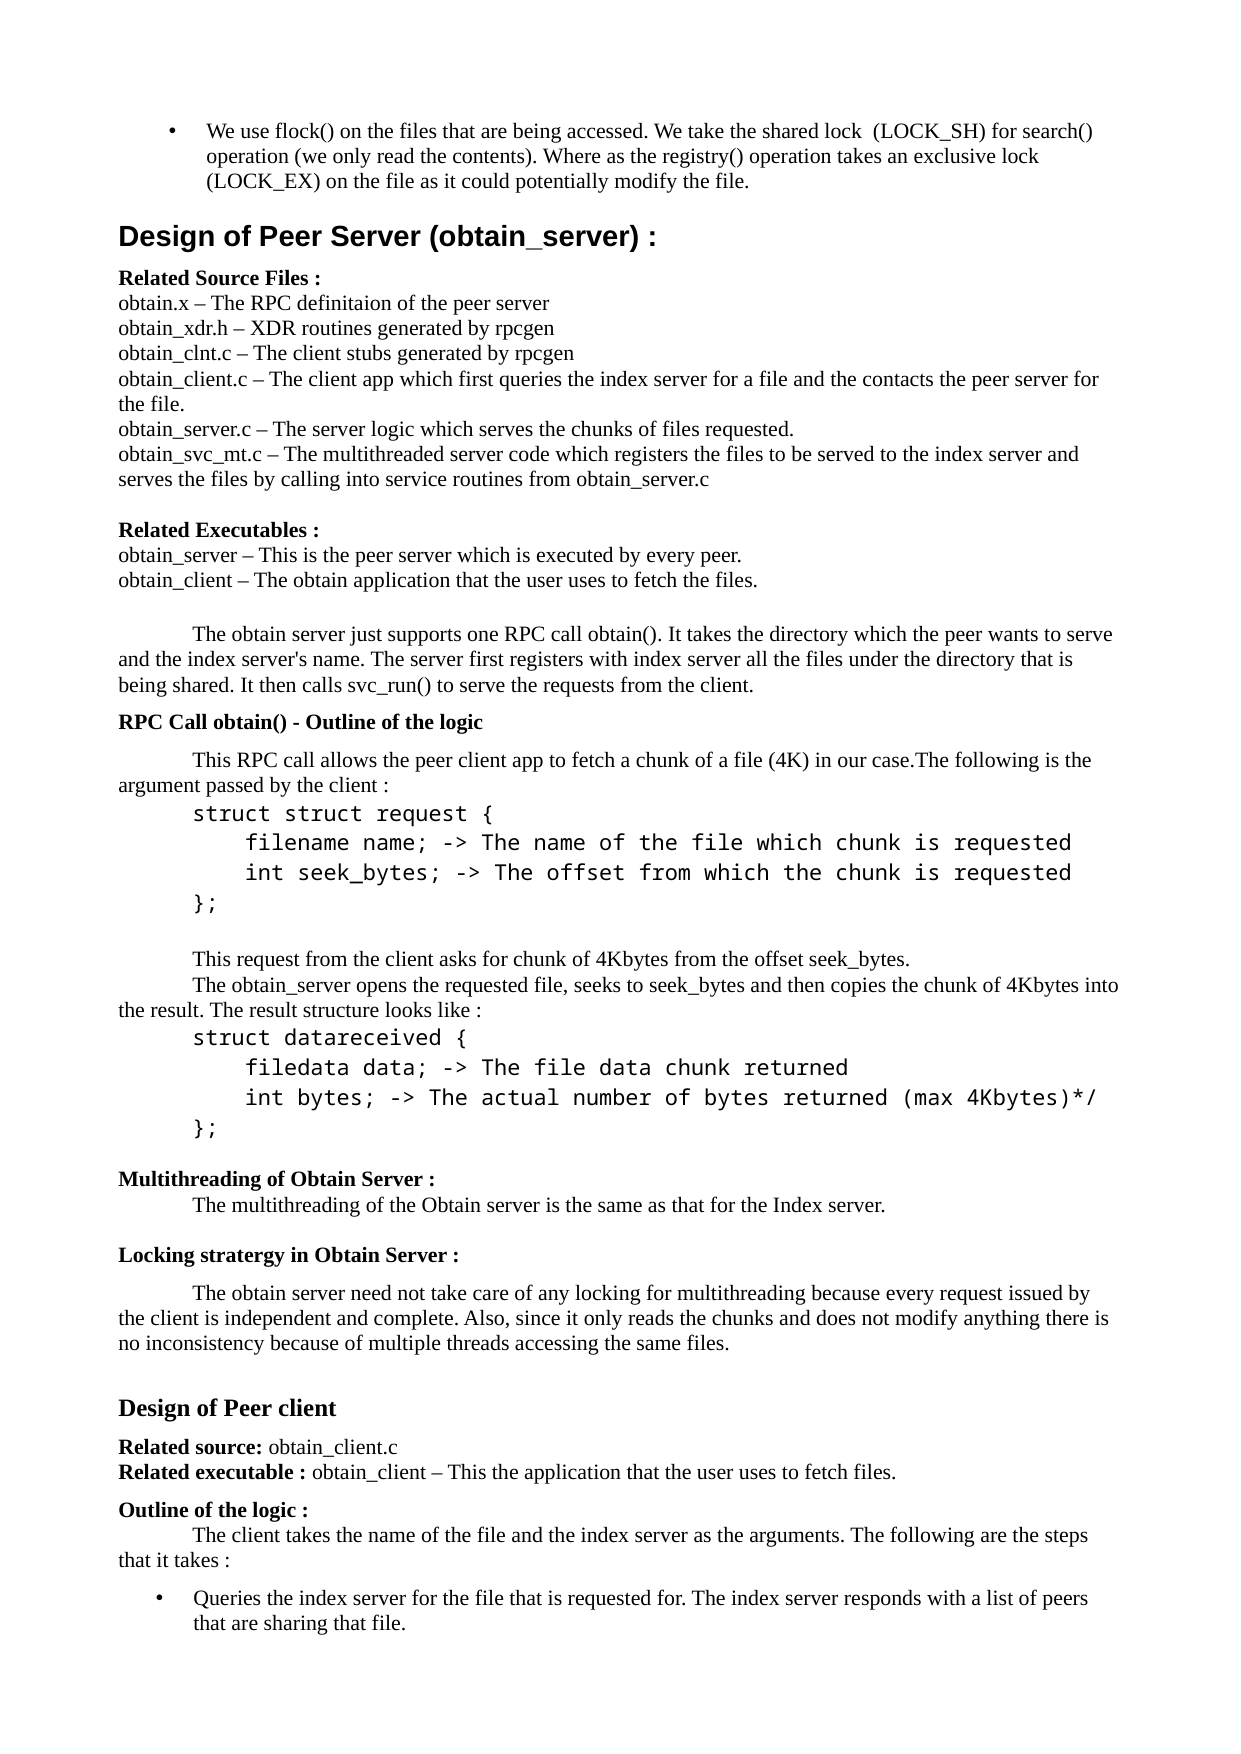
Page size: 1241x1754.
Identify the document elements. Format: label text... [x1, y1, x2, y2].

subtitle Design of Peer client [118, 1393, 1122, 1422]
text This RPC call allows the peer client app to fetch a chunk of a file (4K) in our case.The following is the argument passed by the client : struct struct request { filename name; -> The name of the file which chunk is requested int seek_bytes; -> The offset from which the chunk is requested }; This request from the client asks for chunk of 4Kbytes from the offset seek_bytes. The obtain_server opens the requested file, seeks to seek_bytes and then copies the chunk of 4Kbytes into the result. The result structure looks like : struct datareceived { filedata data; -> The file data chunk returned int bytes; -> The actual number of bytes returned (max 4Kbytes)*/ }; Multithreading of Obtain Server : The multithreading of the Obtain server is the same as that for the Index server. Locking stratergy in Obtain Server : [118, 747, 1122, 1267]
text The obtain server need not take care of any locking for multithreading because every request issued by the client is independent and complete. Also, since it only reads the chunks and does not modify anything there is no inconsistency because of multiple threads accessing the same files. [118, 1280, 1122, 1355]
subtitle Design of Peer Server (obtain_server) : [118, 219, 1122, 252]
text RPC Call obtain() - Outline of the logic [118, 709, 1122, 734]
text Related Source Files : obtain.x – The RPC definitaion of the peer server obtain_xdr.h – XDR routines generated by rpcgen obtain_clnt.c – The client stubs generated by rpcgen obtain_client.c – The client app which first queries the index server for a file and the contacts the peer server for the file. obtain_server.c – The server logic which serves the chunks of files requested. obtain_svc_mt.c – The multithreaded server code which registers the files to be served to the index server and serves the files by calling into service routines from obtain_server.c Related Executables : obtain_server – This is the peer server which is executed by every peer. obtain_client – The obtain application that the user uses to fetch the files. The obtain server just supports one RPC call obtain(). It takes the directory which the peer wants to serve and the index server's name. The server first registers with index server all the files under the directory that is being shared. It then calls svc_run() to serve the requests from the client. [118, 265, 1122, 697]
list Queries the index server for the file that is requested for. The index server responds with a list of peers that are sharing that file. [156, 1585, 1122, 1636]
text Related source: obtain_client.c Related executable : obtain_client – This the application that the user uses to fetch files. [118, 1434, 1122, 1484]
list We use flock() on the files that are being accessed. We take the shared lock (LOCK_SH) for search() operation (we only read the contents). Where as the registry() operation takes an exclusive lock (LOCK_EX) on the file as it could potentially modify the file. [169, 118, 1122, 194]
text Outline of the logic : The client takes the name of the file and the index server as the arguments. The following are the steps that it takes : [118, 1497, 1122, 1573]
